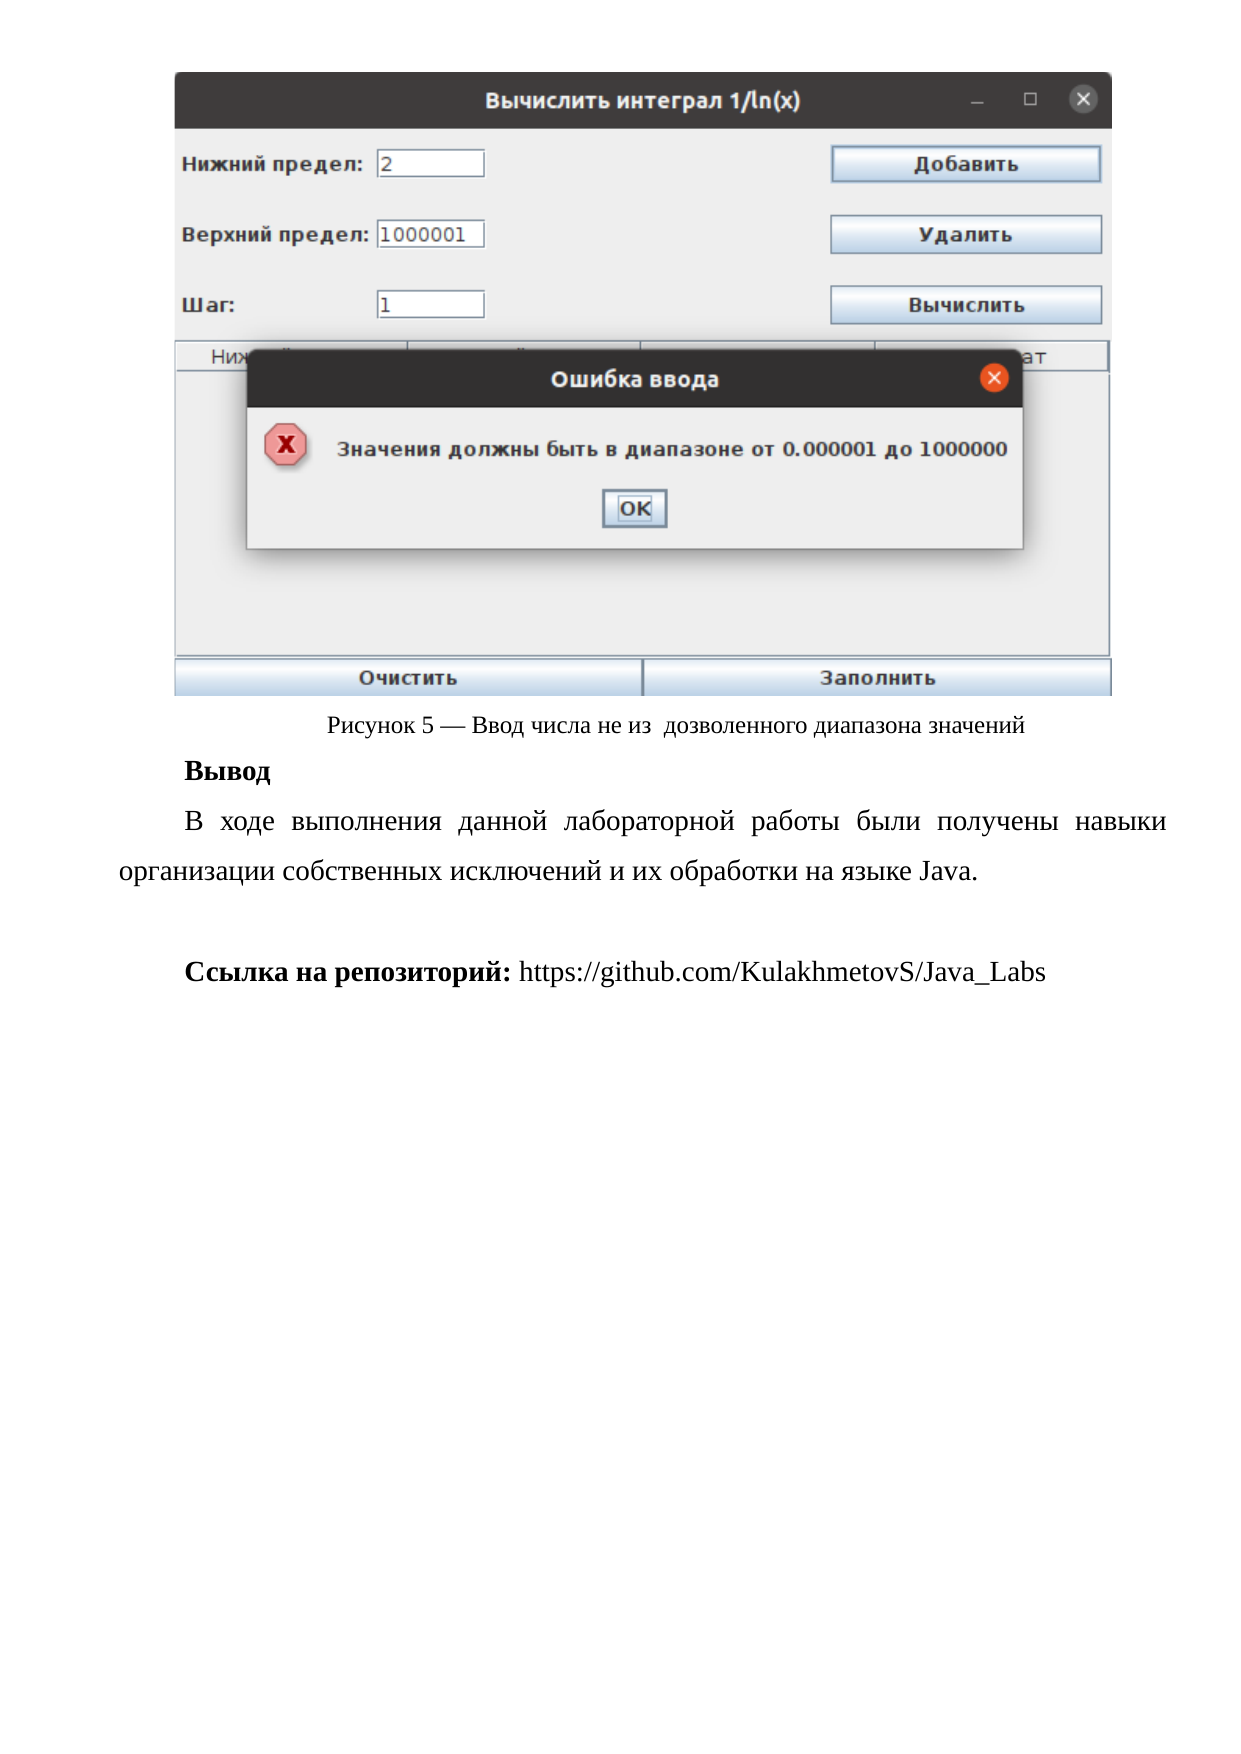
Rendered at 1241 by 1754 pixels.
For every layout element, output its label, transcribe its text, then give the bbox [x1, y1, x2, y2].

text В ходе выполнения данной лабораторной работы были получены навыки организации собственных исключений и их обработки на языке Java. [118, 803, 1168, 887]
picture [174, 72, 1112, 696]
text Рисунок 5 — Ввод числа не из дозволенного диапазона значений [118, 72, 1168, 738]
text Вывод [118, 753, 1168, 786]
text Ссылка на репозиторий: https://github.com/KulakhmetovS/Java_Labs [118, 954, 1168, 988]
